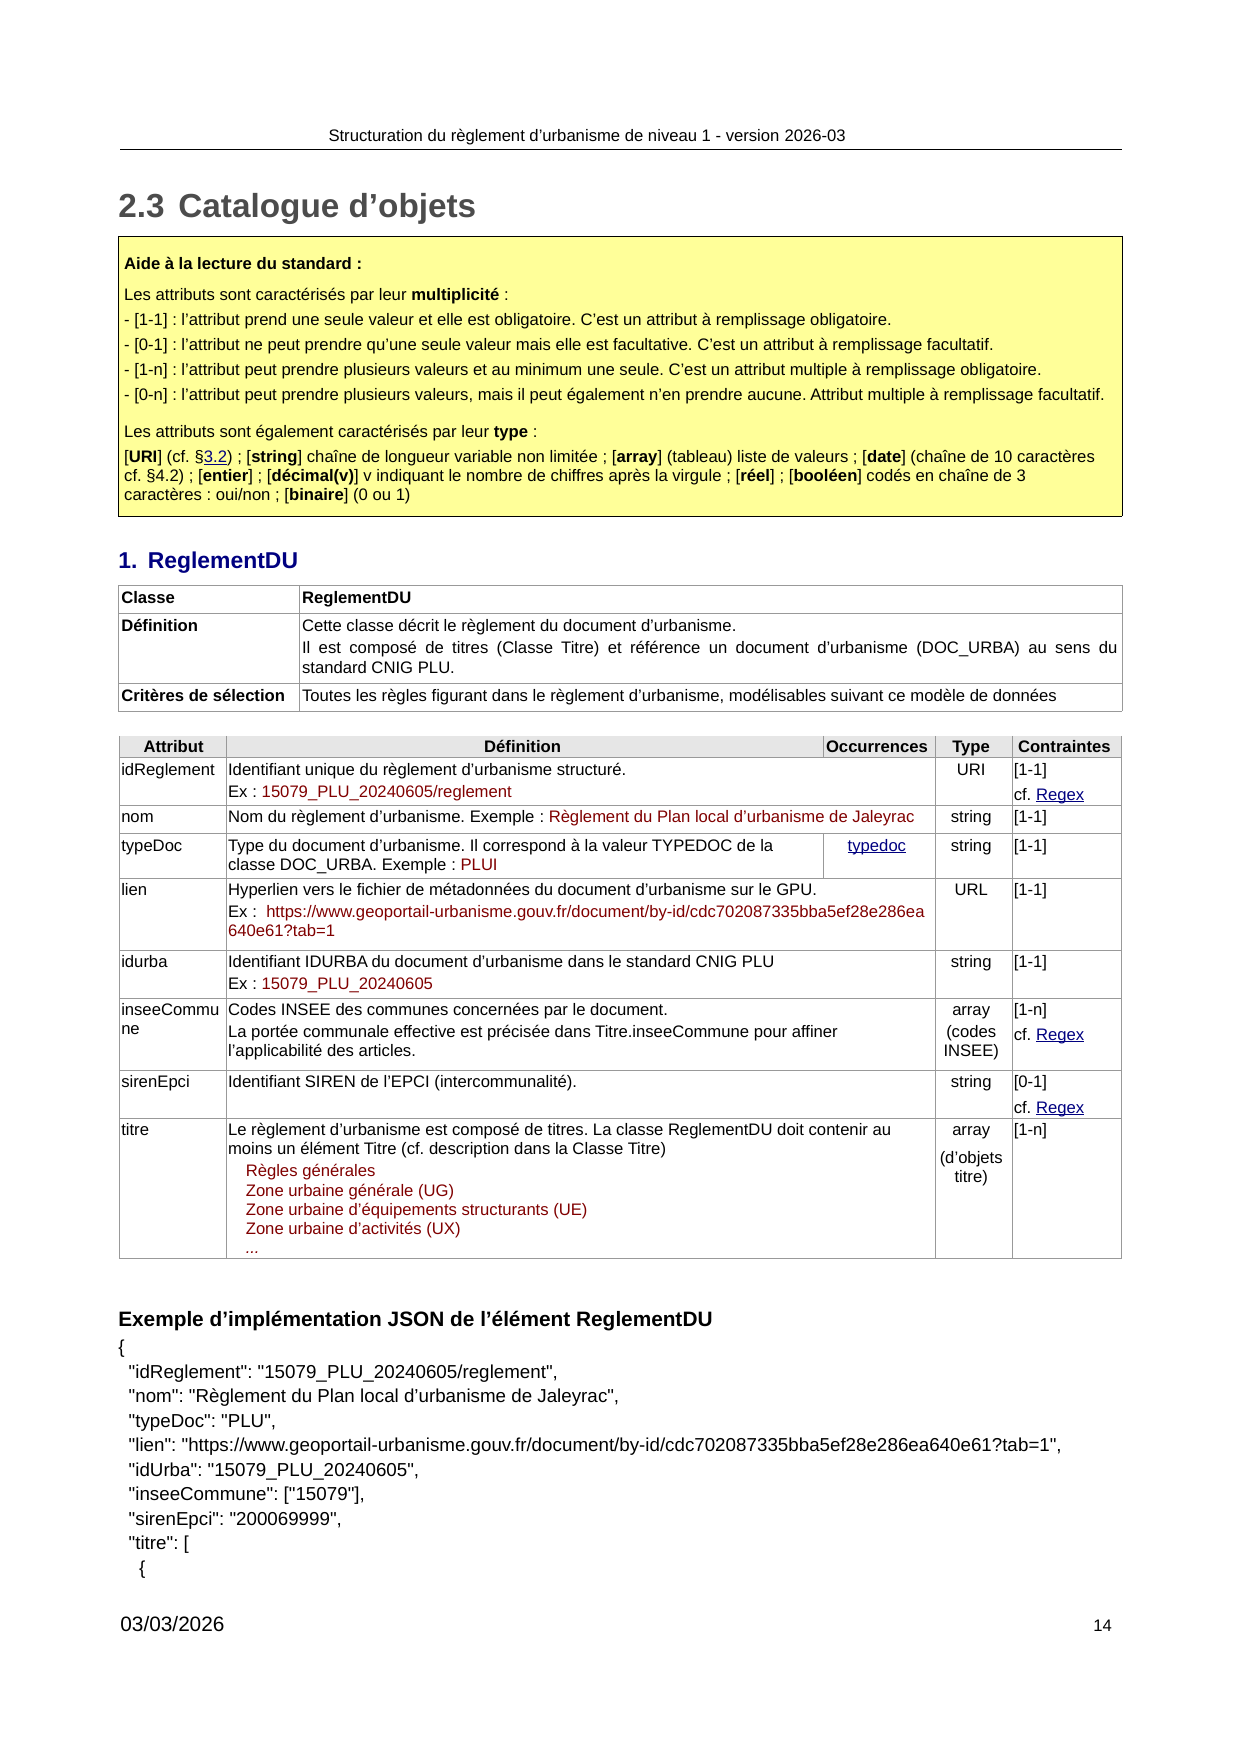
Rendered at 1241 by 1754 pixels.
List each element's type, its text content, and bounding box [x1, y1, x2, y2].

table_cell Identifiant SIREN de l’EPCI (intercommunalité). [227, 1071, 935, 1118]
text "nom": "Règlement du Plan local d’urbanisme de Jaleyrac", [118, 1385, 1116, 1407]
table_header Type [936, 736, 1012, 757]
table_cell Cette classe décrit le règlement du document d’urbanisme. Il est composé de titres (Classe Titre) et référence un document d’urbanisme (DOC_URBA) au sens du standard CNIG PLU. [300, 614, 1122, 682]
table_cell Définition [119, 614, 299, 682]
table_cell titre [120, 1119, 226, 1258]
table_cell typeDoc [120, 834, 226, 878]
table_cell [1-1] [1013, 834, 1121, 878]
text Exemple d’implémentation JSON de l’élément ReglementDU [118, 1306, 1122, 1330]
table_cell Nom du règlement d’urbanisme. Exemple : Règlement du Plan local d’urbanisme de Jaleyrac [227, 806, 935, 833]
table_cell string [936, 951, 1012, 997]
table_cell typedoc [824, 834, 935, 878]
table_cell idurba [120, 951, 226, 997]
subtitle ReglementDU [118, 547, 1122, 573]
table_cell URI [936, 758, 1012, 805]
table_cell [1-1] [1013, 879, 1121, 950]
text "sirenEpci": "200069999", [118, 1508, 1116, 1529]
table_cell idReglement [120, 758, 226, 805]
table_cell [1-n] [1013, 1119, 1121, 1258]
table_cell Identifiant unique du règlement d’urbanisme structuré. Ex : 15079_PLU_20240605/reglement [227, 758, 935, 805]
table_cell Le règlement d’urbanisme est composé de titres. La classe ReglementDU doit contenir au moins un élément Titre (cf. description dans la Classe Titre) Règles générales Zone urbaine générale (UG) Zone urbaine d’équipements structurants (UE) Zone urbaine d’activités (UX) ... [227, 1119, 935, 1258]
table_header Définition [227, 736, 823, 757]
table_cell Identifiant IDURBA du document d’urbanisme dans le standard CNIG PLU Ex : 15079_PLU_20240605 [227, 951, 935, 997]
text "idUrba": "15079_PLU_20240605", [118, 1459, 1116, 1480]
table_cell [0-1] cf. Regex [1013, 1071, 1121, 1118]
text { [118, 1336, 1116, 1358]
table_cell nom [120, 806, 226, 833]
table_header Classe [119, 586, 299, 613]
table_header Attribut [120, 736, 226, 757]
table_header Occurrences [824, 736, 935, 757]
text "idReglement": "15079_PLU_20240605/reglement", [118, 1361, 1116, 1382]
table_header Aide à la lecture du standard : Les attributs sont caractérisés par leur multiplicité : - [1-1] : l’attribut prend une seule valeur et elle est obligatoire. C’est un attribut à remplissage obligatoire. - [0-1] : l’attribut ne peut prendre qu’une seule valeur mais elle est facultative. C’est un attribut à remplissage facultatif. - [1-n] : l’attribut peut prendre plusieurs valeurs et au minimum une seule. C’est un attribut multiple à remplissage obligatoire. - [0-n] : l’attribut peut prendre plusieurs valeurs, mais il peut également n’en prendre aucune. Attribut multiple à remplissage facultatif. Les attributs sont également caractérisés par leur type : [URI] (cf. §3.2) ; [string] chaîne de longueur variable non limitée ; [array] (tableau) liste de valeurs ; [date] (chaîne de 10 caractères cf. §4.2) ; [entier] ; [décimal(v)] v indiquant le nombre de chiffres après la virgule ; [réel] ; [booléen] codés en chaîne de 3 caractères : oui/non ; [binaire] (0 ou 1) [119, 237, 1122, 516]
text { [118, 1557, 1116, 1578]
table_header ReglementDU [300, 586, 1122, 613]
table_cell array (codes INSEE) [936, 999, 1012, 1070]
table_cell [1-1] [1013, 806, 1121, 833]
text "lien": "https://www.geoportail-urbanisme.gouv.fr/document/by-id/cdc702087335bba5ef28e286ea640e61?tab=1", [118, 1434, 1116, 1456]
table_cell Codes INSEE des communes concernées par le document. La portée communale effective est précisée dans Titre.inseeCommune pour affiner l’applicabilité des articles. [227, 999, 935, 1070]
table_cell inseeCommune [120, 999, 226, 1070]
table_cell string [936, 834, 1012, 878]
table_cell [1-1] [1013, 951, 1121, 997]
table_cell Type du document d’urbanisme. Il correspond à la valeur TYPEDOC de la classe DOC_URBA. Exemple : PLUI [227, 834, 823, 878]
table_cell Critères de sélection [119, 684, 299, 711]
table_cell URL [936, 879, 1012, 950]
table_cell lien [120, 879, 226, 950]
text "typeDoc": "PLU", [118, 1410, 1116, 1431]
table_cell array (d’objets titre) [936, 1119, 1012, 1258]
table_cell [1-1] cf. Regex [1013, 758, 1121, 805]
table_cell string [936, 806, 1012, 833]
text "inseeCommune": ["15079"], [118, 1483, 1116, 1505]
table_cell [1-n] cf. Regex [1013, 999, 1121, 1070]
table_header Contraintes [1013, 736, 1121, 757]
text "titre": [ [118, 1532, 1116, 1554]
table_cell Toutes les règles figurant dans le règlement d’urbanisme, modélisables suivant ce modèle de données [300, 684, 1122, 711]
table_cell sirenEpci [120, 1071, 226, 1118]
table_cell string [936, 1071, 1012, 1118]
subtitle Catalogue d’objets [118, 186, 1122, 224]
table_cell Hyperlien vers le fichier de métadonnées du document d’urbanisme sur le GPU. Ex : https://www.geoportail-urbanisme.gouv.fr/document/by-id/cdc702087335bba5ef28e286ea 640e61?tab=1 [227, 879, 935, 950]
